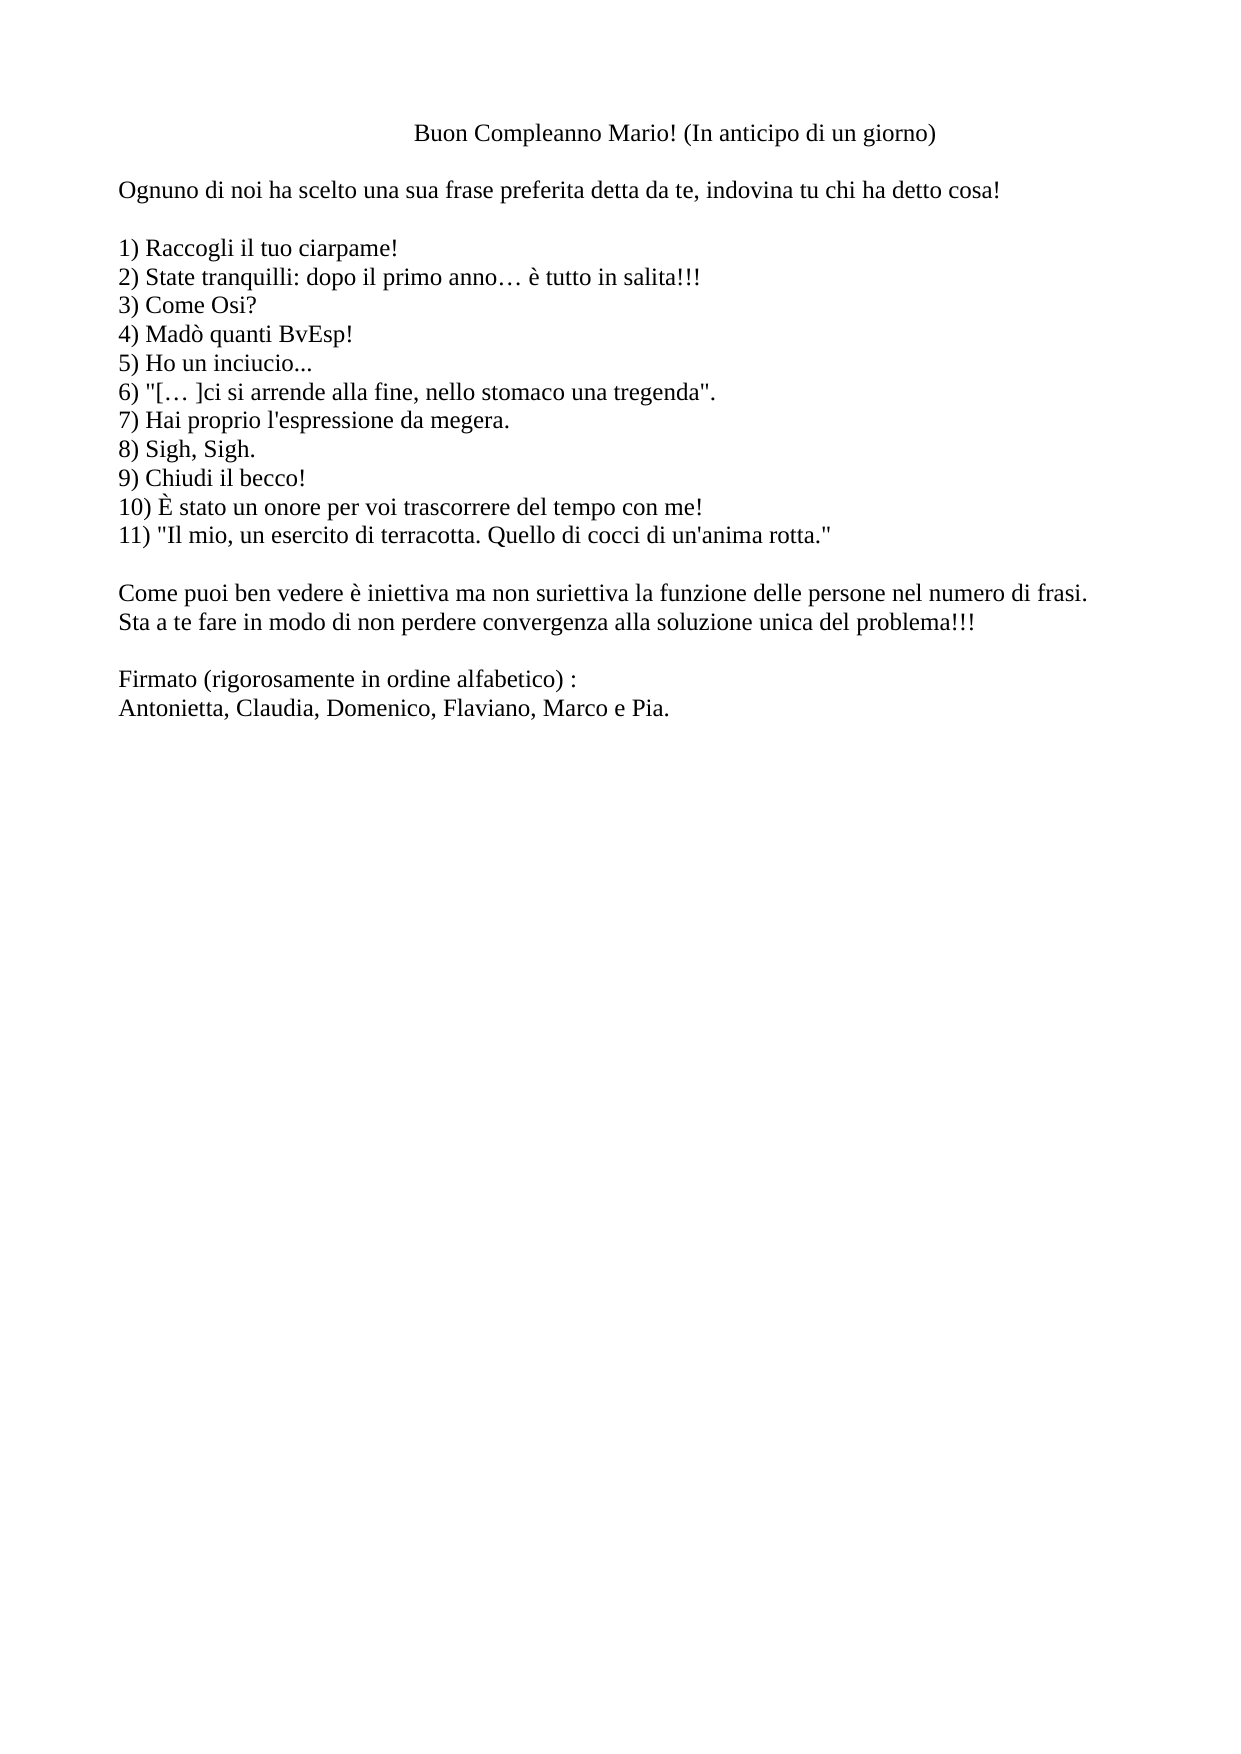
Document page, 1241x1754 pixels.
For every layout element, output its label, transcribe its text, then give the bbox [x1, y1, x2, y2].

text Sta a te fare in modo di non perdere convergenza alla soluzione unica del problema!!! [118, 607, 1122, 636]
text 1) Raccogli il tuo ciarpame! [118, 233, 1122, 262]
text 7) Hai proprio l'espressione da megera. [118, 406, 1122, 434]
text 2) State tranquilli: dopo il primo anno… è tutto in salita!!! [118, 262, 1122, 291]
text 8) Sigh, Sigh. [118, 434, 1122, 463]
text Buon Compleanno Mario! (In anticipo di un giorno) [118, 118, 1122, 147]
text 11) "Il mio, un esercito di terracotta. Quello di cocci di un'anima rotta." [118, 521, 1122, 549]
text 9) Chiudi il becco! [118, 463, 1122, 492]
text Firmato (rigorosamente in ordine alfabetico) : [118, 664, 1122, 693]
text 10) È stato un onore per voi trascorrere del tempo con me! [118, 492, 1122, 521]
text 3) Come Osi? [118, 291, 1122, 319]
text Ognuno di noi ha scelto una sua frase preferita detta da te, indovina tu chi ha detto cosa! [118, 176, 1122, 204]
text Come puoi ben vedere è iniettiva ma non suriettiva la funzione delle persone nel numero di frasi. [118, 578, 1122, 607]
text 6) "[… ]ci si arrende alla fine, nello stomaco una tregenda". [118, 377, 1122, 406]
text 5) Ho un inciucio... [118, 348, 1122, 377]
text Antonietta, Claudia, Domenico, Flaviano, Marco e Pia. [118, 693, 1122, 722]
text 4) Madò quanti BvEsp! [118, 319, 1122, 348]
